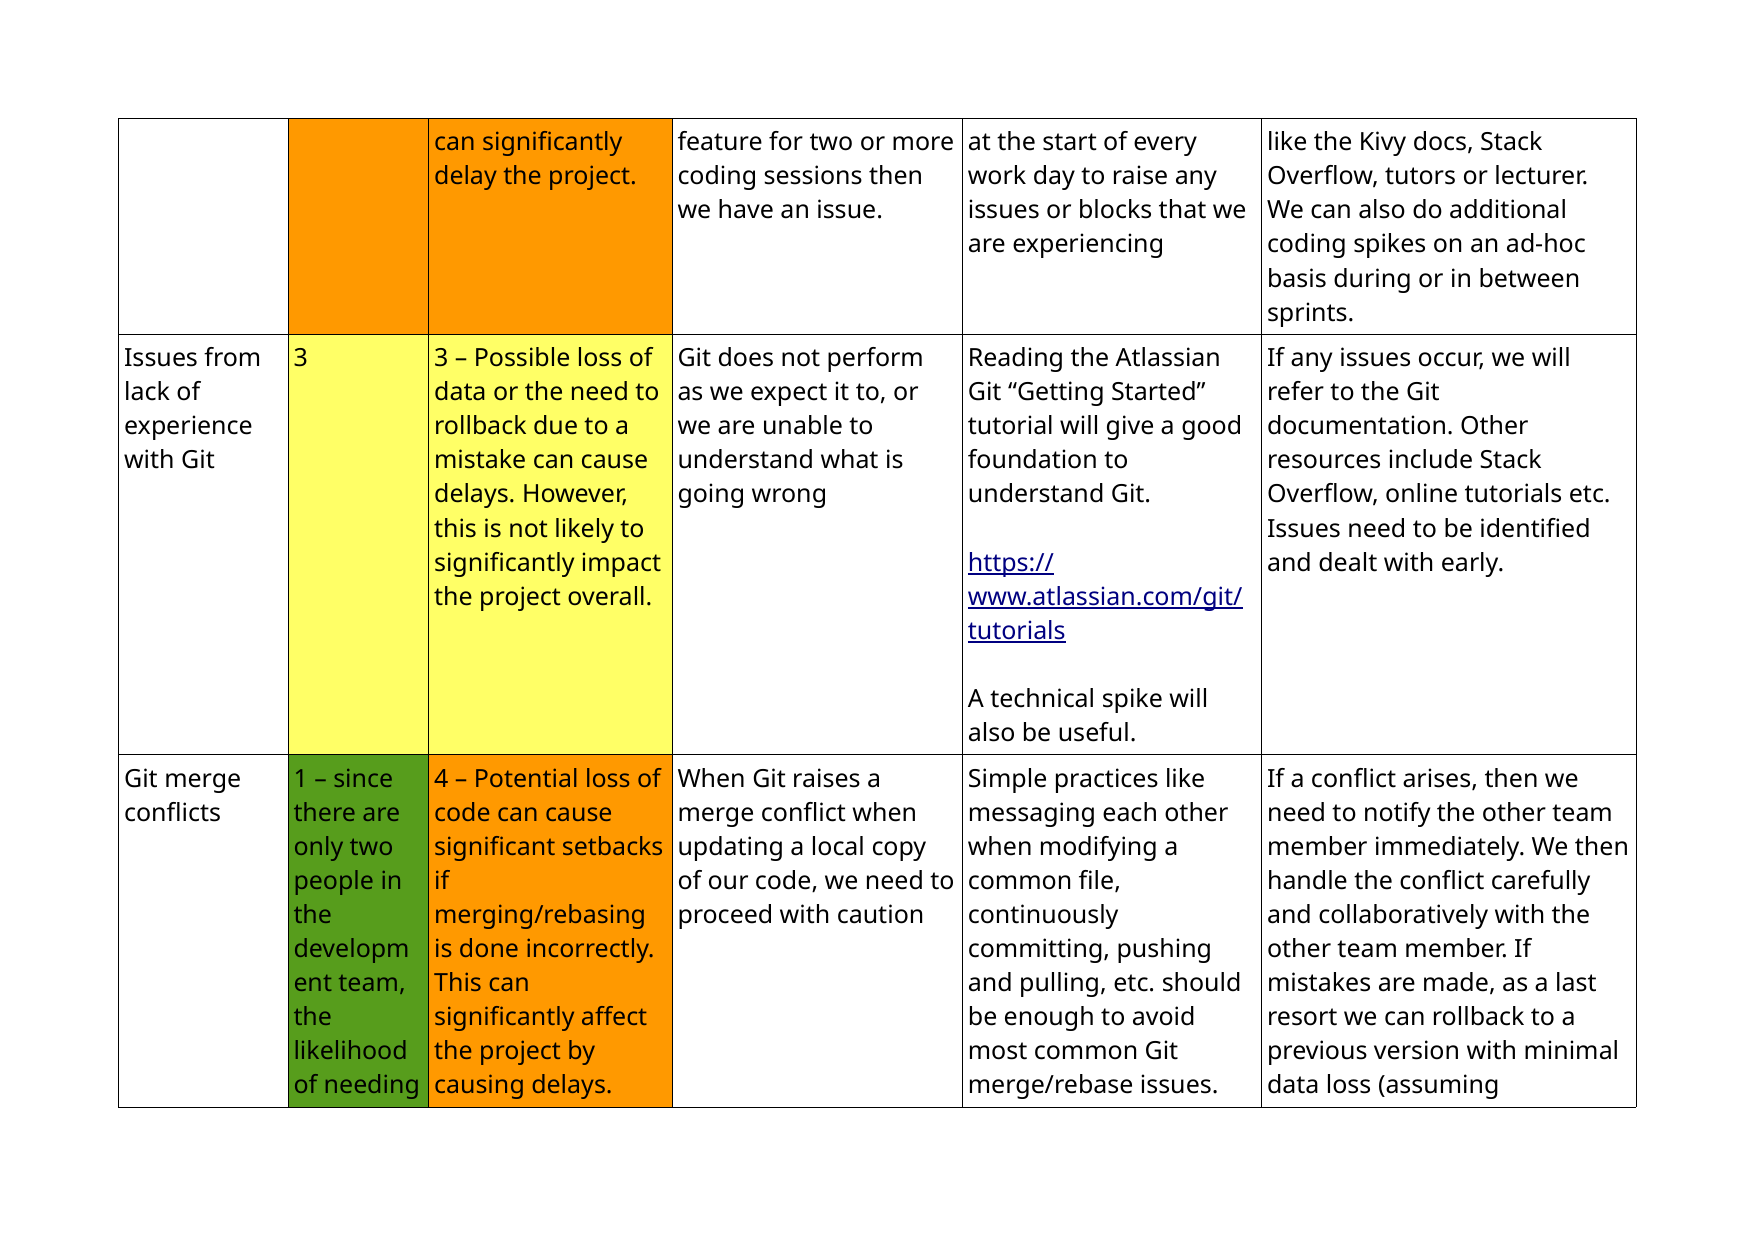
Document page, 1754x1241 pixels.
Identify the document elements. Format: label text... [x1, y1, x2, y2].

table_cell feature for two or more coding sessions then we have an issue. [673, 119, 962, 334]
table_cell [119, 119, 288, 334]
table_cell [289, 119, 428, 334]
table_cell 3 – Possible loss of data or the need to rollback due to a mistake can cause delays. However, this is not likely to significantly impact the project overall. [429, 335, 672, 754]
table_cell can significantly delay the project. [429, 119, 672, 334]
table_cell Simple practices like messaging each other when modifying a common file, continuously committing, pushing and pulling, etc. should be enough to avoid most common Git merge/rebase issues. [963, 755, 1261, 1107]
table_cell Reading the Atlassian Git “Getting Started” tutorial will give a good foundation to understand Git. https://www.atlassian.com/git/tutorials A technical spike will also be useful. [963, 335, 1261, 754]
table_cell 1 – since there are only two people in the development team, the likelihood of needing [289, 755, 428, 1107]
table_cell 3 [289, 335, 428, 754]
table_cell 4 – Potential loss of code can cause significant setbacks if merging/rebasing is done incorrectly. This can significantly affect the project by causing delays. [429, 755, 672, 1107]
table_cell When Git raises a merge conflict when updating a local copy of our code, we need to proceed with caution [673, 755, 962, 1107]
table_cell If a conflict arises, then we need to notify the other team member immediately. We then handle the conflict carefully and collaboratively with the other team member. If mistakes are made, as a last resort we can rollback to a previous version with minimal data loss (assuming [1262, 755, 1636, 1107]
table_cell Issues from lack of experience with Git [119, 335, 288, 754]
table_cell Git does not perform as we expect it to, or we are unable to understand what is going wrong [673, 335, 962, 754]
table_cell at the start of every work day to raise any issues or blocks that we are experiencing [963, 119, 1261, 334]
table_cell like the Kivy docs, Stack Overflow, tutors or lecturer. We can also do additional coding spikes on an ad-hoc basis during or in between sprints. [1262, 119, 1636, 334]
table_cell Git merge conflicts [119, 755, 288, 1107]
table_cell If any issues occur, we will refer to the Git documentation. Other resources include Stack Overflow, online tutorials etc. Issues need to be identified and dealt with early. [1262, 335, 1636, 754]
